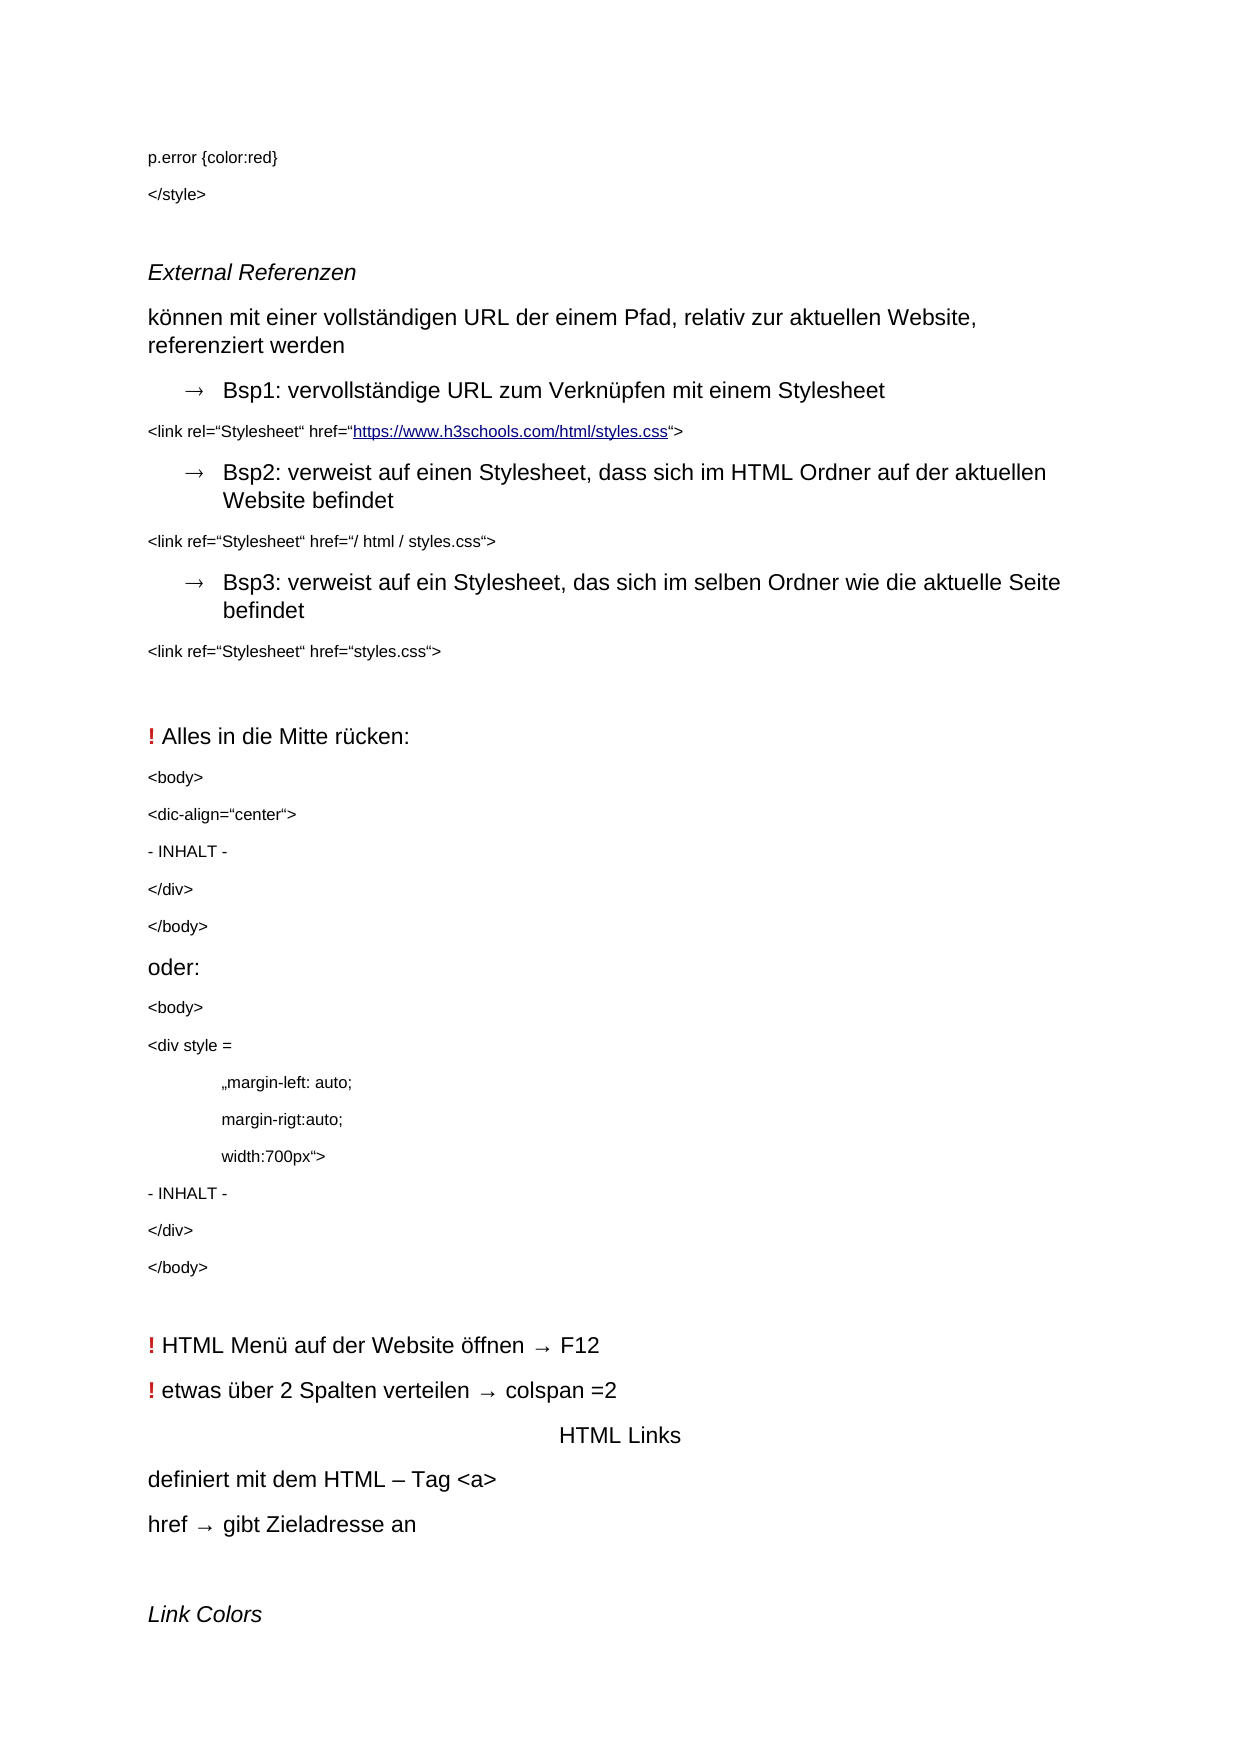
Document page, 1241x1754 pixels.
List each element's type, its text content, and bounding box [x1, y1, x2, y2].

list Bsp1: vervollständige URL zum Verknüpfen mit einem Stylesheet [185, 377, 1093, 403]
text <div style = [148, 1035, 1093, 1054]
text </style> [148, 185, 1093, 204]
text - INHALT - [148, 842, 1093, 861]
text <link ref=“Stylesheet“ href=“/ html / styles.css“> [148, 531, 1093, 551]
text Link Colors [148, 1601, 1093, 1627]
text können mit einer vollständigen URL der einem Pfad, relativ zur aktuellen Website, referenziert werden [148, 304, 1093, 358]
text External Referenzen [148, 259, 1093, 285]
text </div> [148, 1221, 1093, 1240]
text </body> [148, 1258, 1093, 1277]
text margin-rigt:auto; [148, 1109, 1093, 1129]
text width:700px“> [148, 1147, 1093, 1166]
text </body> [148, 916, 1093, 936]
text - INHALT - [148, 1184, 1093, 1203]
text <body> [148, 998, 1093, 1017]
text oder: [148, 953, 1093, 980]
text p.error {color:red} [148, 148, 1093, 167]
list Bsp2: verweist auf einen Stylesheet, dass sich im HTML Ordner auf der aktuellen Website befindet [185, 458, 1093, 513]
text href → gibt Zieladresse an [148, 1511, 1093, 1537]
text ! HTML Menü auf der Website öffnen → F12 [148, 1332, 1093, 1358]
text <dic-align=“center“> [148, 805, 1093, 824]
list Bsp3: verweist auf ein Stylesheet, das sich im selben Ordner wie die aktuelle Seite befindet [185, 568, 1093, 623]
text ! Alles in die Mitte rücken: [148, 723, 1093, 749]
text <body> [148, 768, 1093, 787]
text </div> [148, 879, 1093, 898]
text <link ref=“Stylesheet“ href=“styles.css“> [148, 641, 1093, 661]
text HTML Links [148, 1422, 1093, 1448]
text <link rel=“Stylesheet“ href=“https://www.h3schools.com/html/styles.css“> [148, 421, 1093, 441]
text „margin-left: auto; [148, 1072, 1093, 1092]
text definiert mit dem HTML – Tag <a> [148, 1466, 1093, 1493]
text ! etwas über 2 Spalten verteilen → colspan =2 [148, 1377, 1093, 1403]
